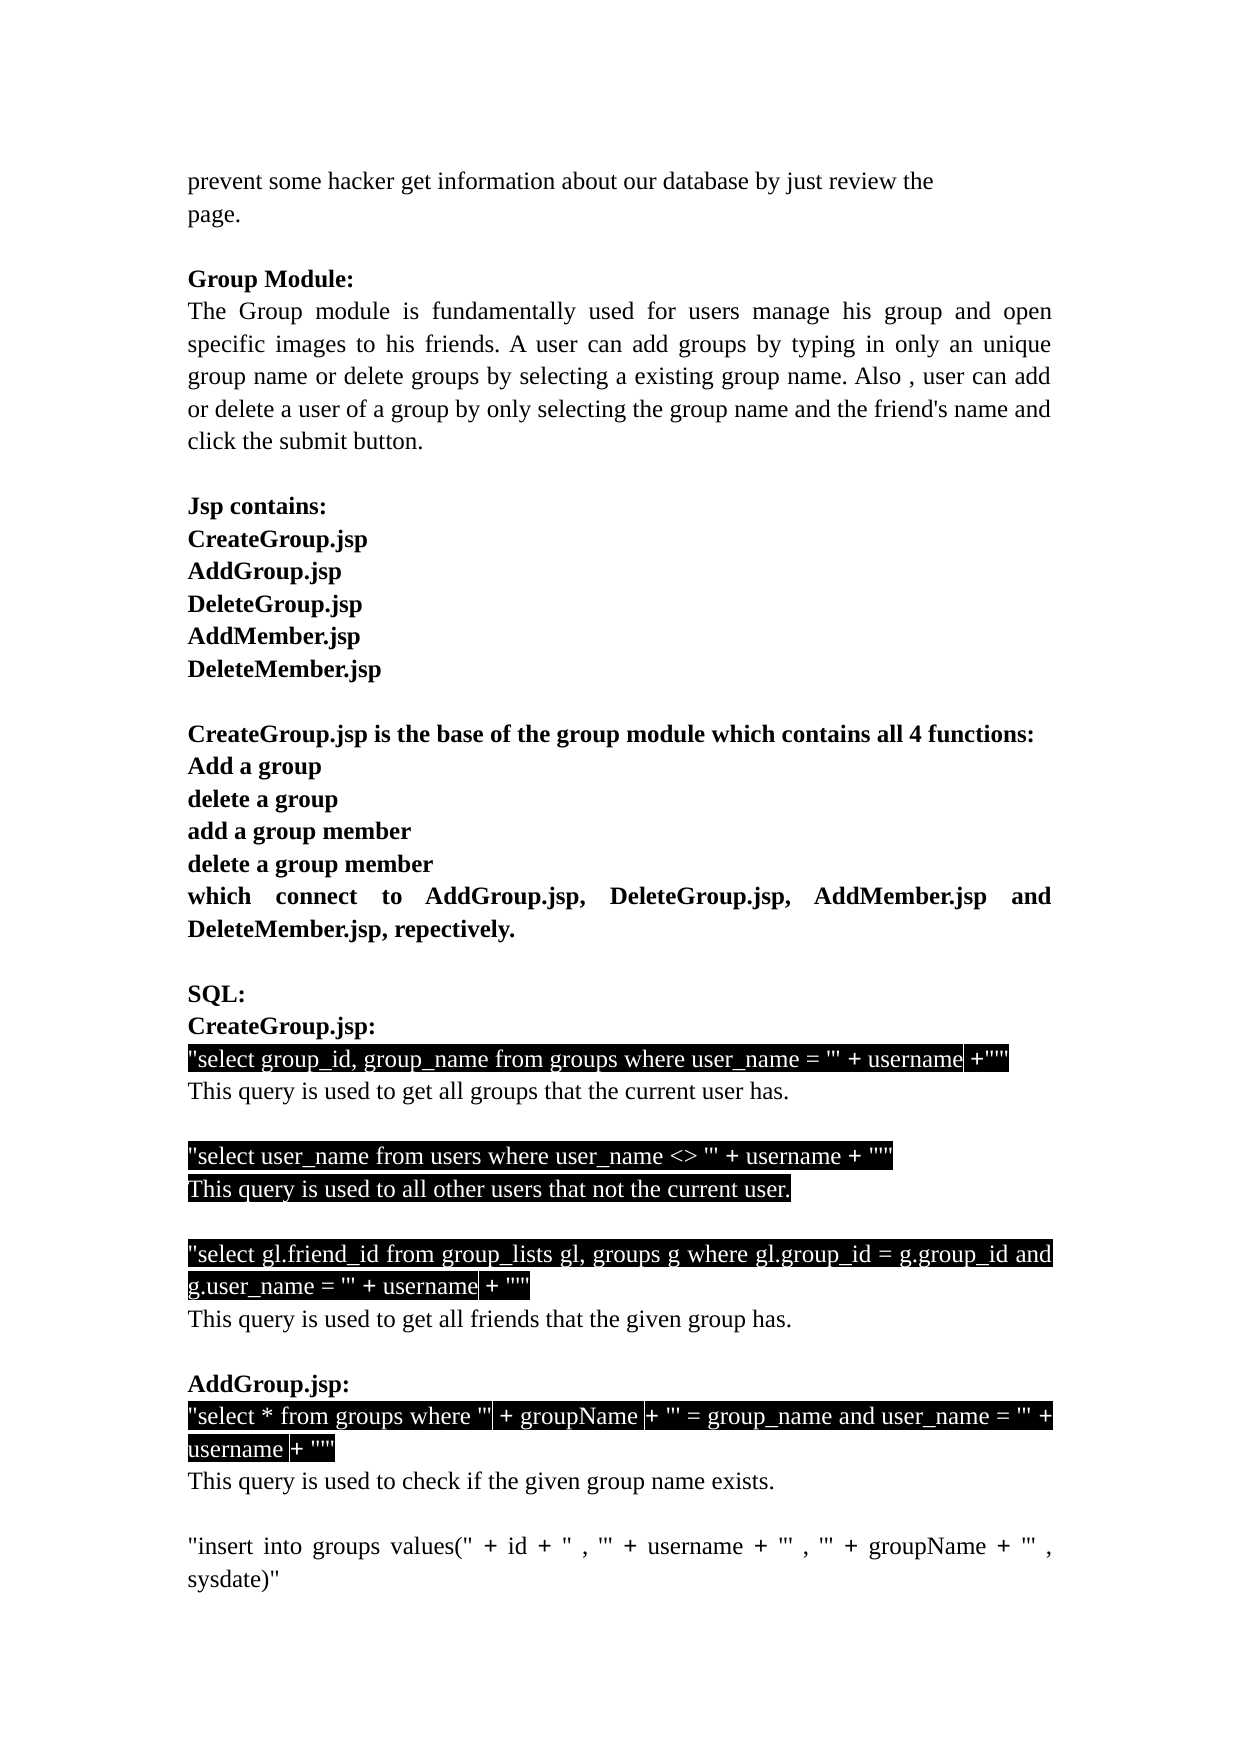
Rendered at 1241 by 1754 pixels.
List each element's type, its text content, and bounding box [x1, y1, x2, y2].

text Add a group [187, 747, 1053, 779]
text CreateGroup.jsp is the base of the group module which contains all 4 functions: [187, 714, 1053, 747]
text DeleteMember.jsp [187, 649, 1053, 682]
text delete a group [187, 779, 1053, 812]
text AddGroup.jsp: [187, 1364, 1053, 1397]
text DeleteGroup.jsp [187, 584, 1053, 617]
text The Group module is fundamentally used for users manage his group and open specific images to his friends. A user can add groups by typing in only an unique group name or delete groups by selecting a existing group name. Also , user can add or delete a user of a group by only selecting the group name and the friend's name and click the submit button. [187, 292, 1053, 454]
text This query is used to check if the given group name exists. [187, 1462, 1053, 1494]
text "select group_id, group_name from groups where user_name = '" + username +"'" [187, 1039, 1053, 1072]
text "select gl.friend_id from group_lists gl, groups g where gl.group_id = g.group_id and g.user_name = '" + username + "'" [187, 1234, 1053, 1299]
text Group Module: [187, 259, 1053, 292]
text AddMember.jsp [187, 617, 1053, 649]
text This query is used to get all groups that the current user has. [187, 1072, 1053, 1104]
text Jsp contains: [187, 487, 1053, 519]
text page. [187, 194, 1053, 227]
text delete a group member [187, 844, 1053, 877]
text "insert into groups values(" + id + " , '" + username + "' , '" + groupName + "' , sysdate)" [187, 1527, 1053, 1592]
text prevent some hacker get information about our database by just review the [187, 162, 1053, 194]
text "select user_name from users where user_name <> '" + username + "'" [187, 1137, 1053, 1169]
text which connect to AddGroup.jsp, DeleteGroup.jsp, AddMember.jsp and DeleteMember.jsp, repectively. [187, 877, 1053, 942]
text add a group member [187, 812, 1053, 844]
text AddGroup.jsp [187, 552, 1053, 584]
text SQL: [187, 974, 1053, 1007]
text "select * from groups where '" + groupName + "' = group_name and user_name = '" + username + "'" [187, 1397, 1053, 1462]
text CreateGroup.jsp: [187, 1007, 1053, 1039]
text CreateGroup.jsp [187, 519, 1053, 552]
text This query is used to get all friends that the given group has. [187, 1299, 1053, 1332]
text This query is used to all other users that not the current user. [187, 1169, 1053, 1202]
